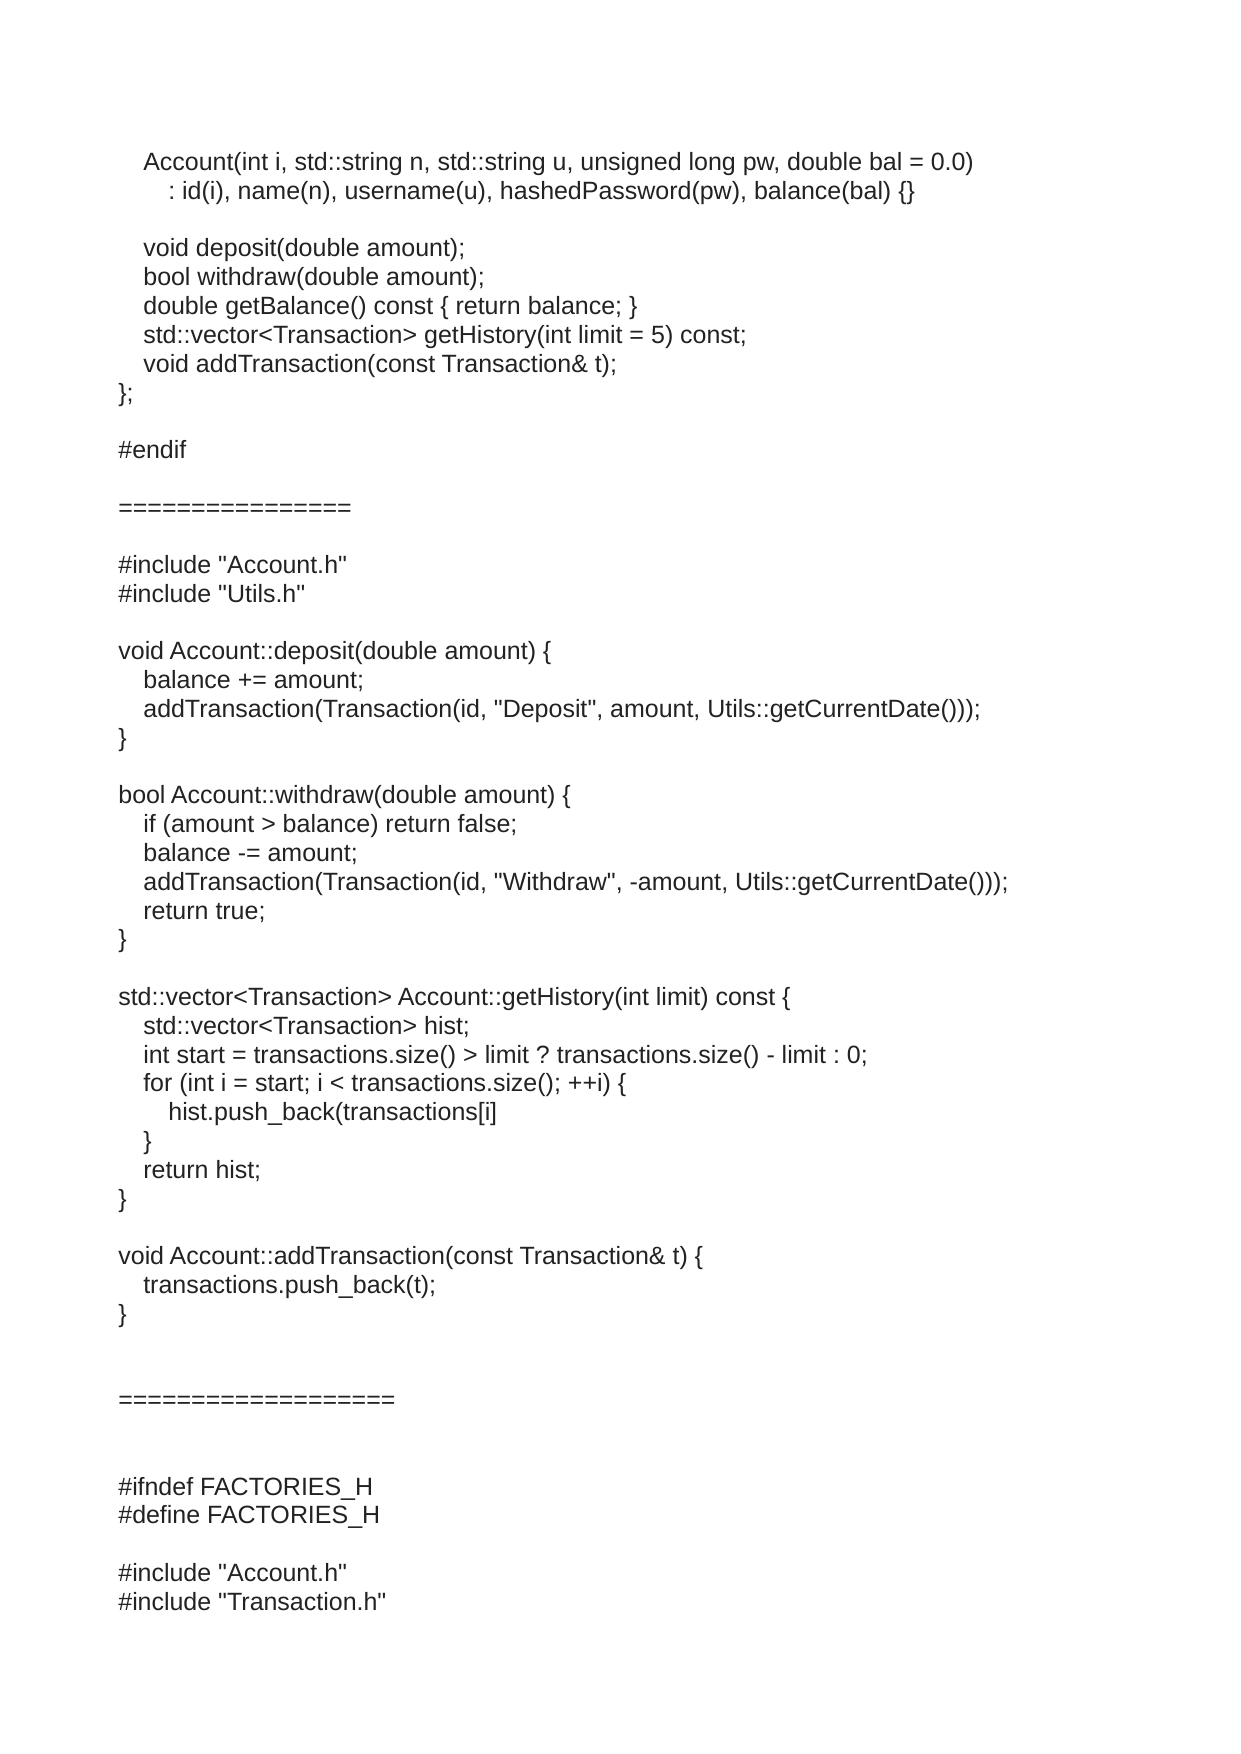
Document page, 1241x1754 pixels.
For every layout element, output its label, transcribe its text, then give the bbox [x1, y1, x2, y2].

text addTransaction(Transaction(id, "Deposit", amount, Utils::getCurrentDate())); [118, 694, 1122, 723]
text balance -= amount; [118, 838, 1122, 867]
text if (amount > balance) return false; [118, 809, 1122, 838]
text return hist; [118, 1155, 1122, 1184]
text double getBalance() const { return balance; } [118, 291, 1122, 320]
text void Account::addTransaction(const Transaction& t) { [118, 1241, 1122, 1270]
text } [118, 723, 1122, 752]
text Account(int i, std::string n, std::string u, unsigned long pw, double bal = 0.0) [118, 147, 1122, 176]
text transactions.push_back(t); [118, 1270, 1122, 1299]
text bool Account::withdraw(double amount) { [118, 780, 1122, 809]
text } [118, 1126, 1122, 1155]
text #ifndef FACTORIES_H [118, 1471, 1122, 1500]
text balance += amount; [118, 665, 1122, 694]
text hist.push_back(transactions[i] [118, 1097, 1122, 1126]
text #include "Account.h" [118, 1558, 1122, 1586]
text void deposit(double amount); [118, 233, 1122, 262]
text #include "Account.h" [118, 550, 1122, 579]
text #include "Utils.h" [118, 579, 1122, 608]
text }; [118, 378, 1122, 406]
text void Account::deposit(double amount) { [118, 636, 1122, 665]
text #include "Transaction.h" [118, 1586, 1122, 1615]
text bool withdraw(double amount); [118, 262, 1122, 291]
text void addTransaction(const Transaction& t); [118, 349, 1122, 378]
text : id(i), name(n), username(u), hashedPassword(pw), balance(bal) {} [118, 176, 1122, 204]
text std::vector<Transaction> getHistory(int limit = 5) const; [118, 320, 1122, 349]
text #endif [118, 435, 1122, 464]
text #define FACTORIES_H [118, 1500, 1122, 1529]
text addTransaction(Transaction(id, "Withdraw", -amount, Utils::getCurrentDate())); [118, 867, 1122, 896]
text for (int i = start; i < transactions.size(); ++i) { [118, 1068, 1122, 1097]
text } [118, 924, 1122, 953]
text } [118, 1184, 1122, 1213]
text } [118, 1299, 1122, 1328]
text int start = transactions.size() > limit ? transactions.size() - limit : 0; [118, 1039, 1122, 1068]
text return true; [118, 896, 1122, 924]
text std::vector<Transaction> hist; [118, 1011, 1122, 1039]
text std::vector<Transaction> Account::getHistory(int limit) const { [118, 982, 1122, 1011]
text ================ [118, 493, 1122, 521]
text =================== [118, 1385, 1122, 1414]
